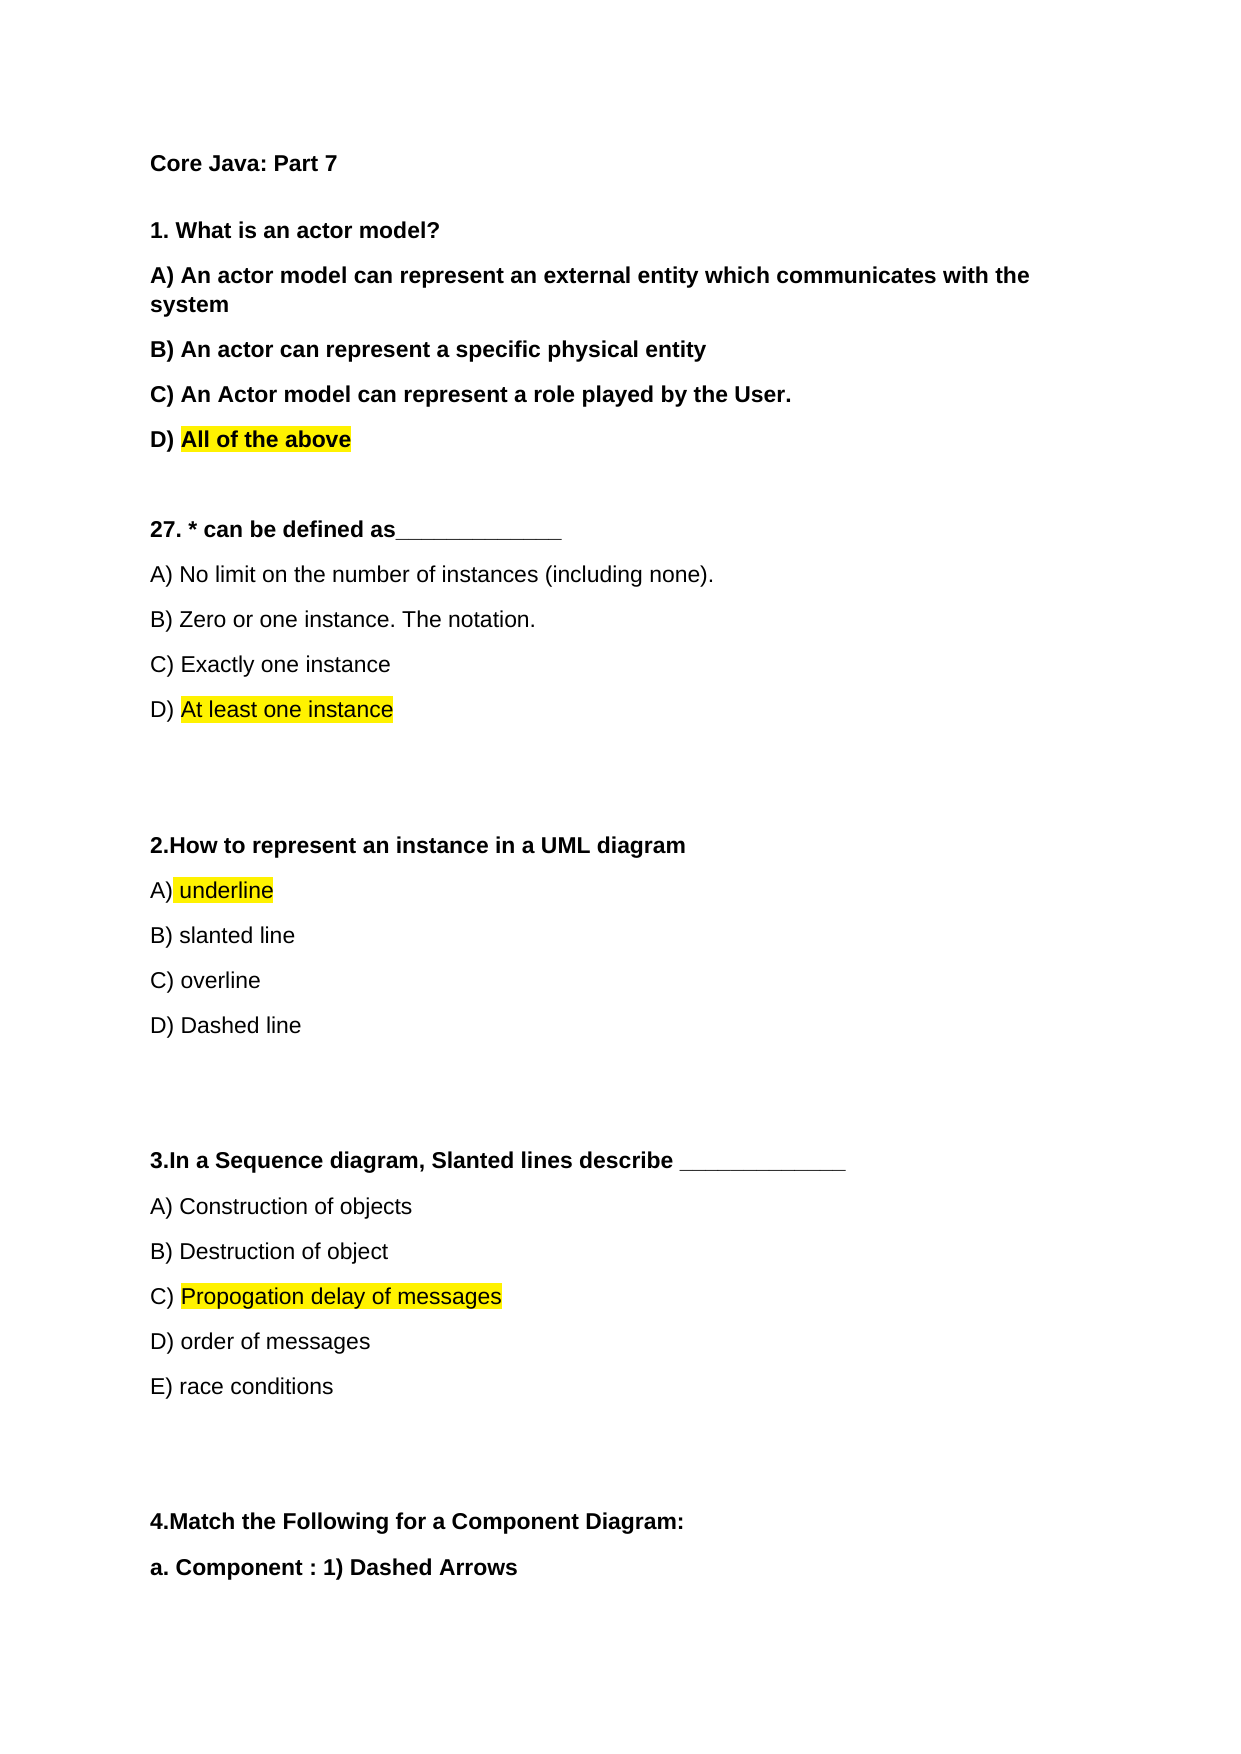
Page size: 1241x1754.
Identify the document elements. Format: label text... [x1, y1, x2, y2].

text D) All of the above [150, 426, 1090, 452]
text C) Propogation delay of messages [150, 1283, 1090, 1309]
text B) An actor can represent a specific physical entity [150, 336, 1090, 362]
text B) Zero or one instance. The notation. [150, 606, 1090, 633]
text A) underline [150, 877, 1090, 903]
text D) At least one instance [150, 696, 1090, 723]
text C) Exactly one instance [150, 651, 1090, 678]
text E) race conditions [150, 1373, 1090, 1399]
text D) order of messages [150, 1328, 1090, 1354]
text Core Java: Part 7 [150, 150, 1090, 176]
text 1. What is an actor model? [150, 217, 1090, 243]
text 2.How to represent an instance in a UML diagram [150, 832, 1090, 858]
text 27. * can be defined as_____________ [150, 516, 1090, 542]
text A) No limit on the number of instances (including none). [150, 561, 1090, 587]
text C) overline [150, 967, 1090, 993]
text A) An actor model can represent an external entity which communicates with the system [150, 262, 1090, 317]
text 4.Match the Following for a Component Diagram: [150, 1508, 1090, 1535]
text C) An Actor model can represent a role played by the User. [150, 381, 1090, 407]
text a. Component : 1) Dashed Arrows [150, 1553, 1090, 1580]
text B) slanted line [150, 922, 1090, 948]
text A) Construction of objects [150, 1193, 1090, 1219]
text D) Dashed line [150, 1012, 1090, 1038]
text 3.In a Sequence diagram, Slanted lines describe _____________ [150, 1147, 1090, 1174]
text B) Destruction of object [150, 1238, 1090, 1264]
